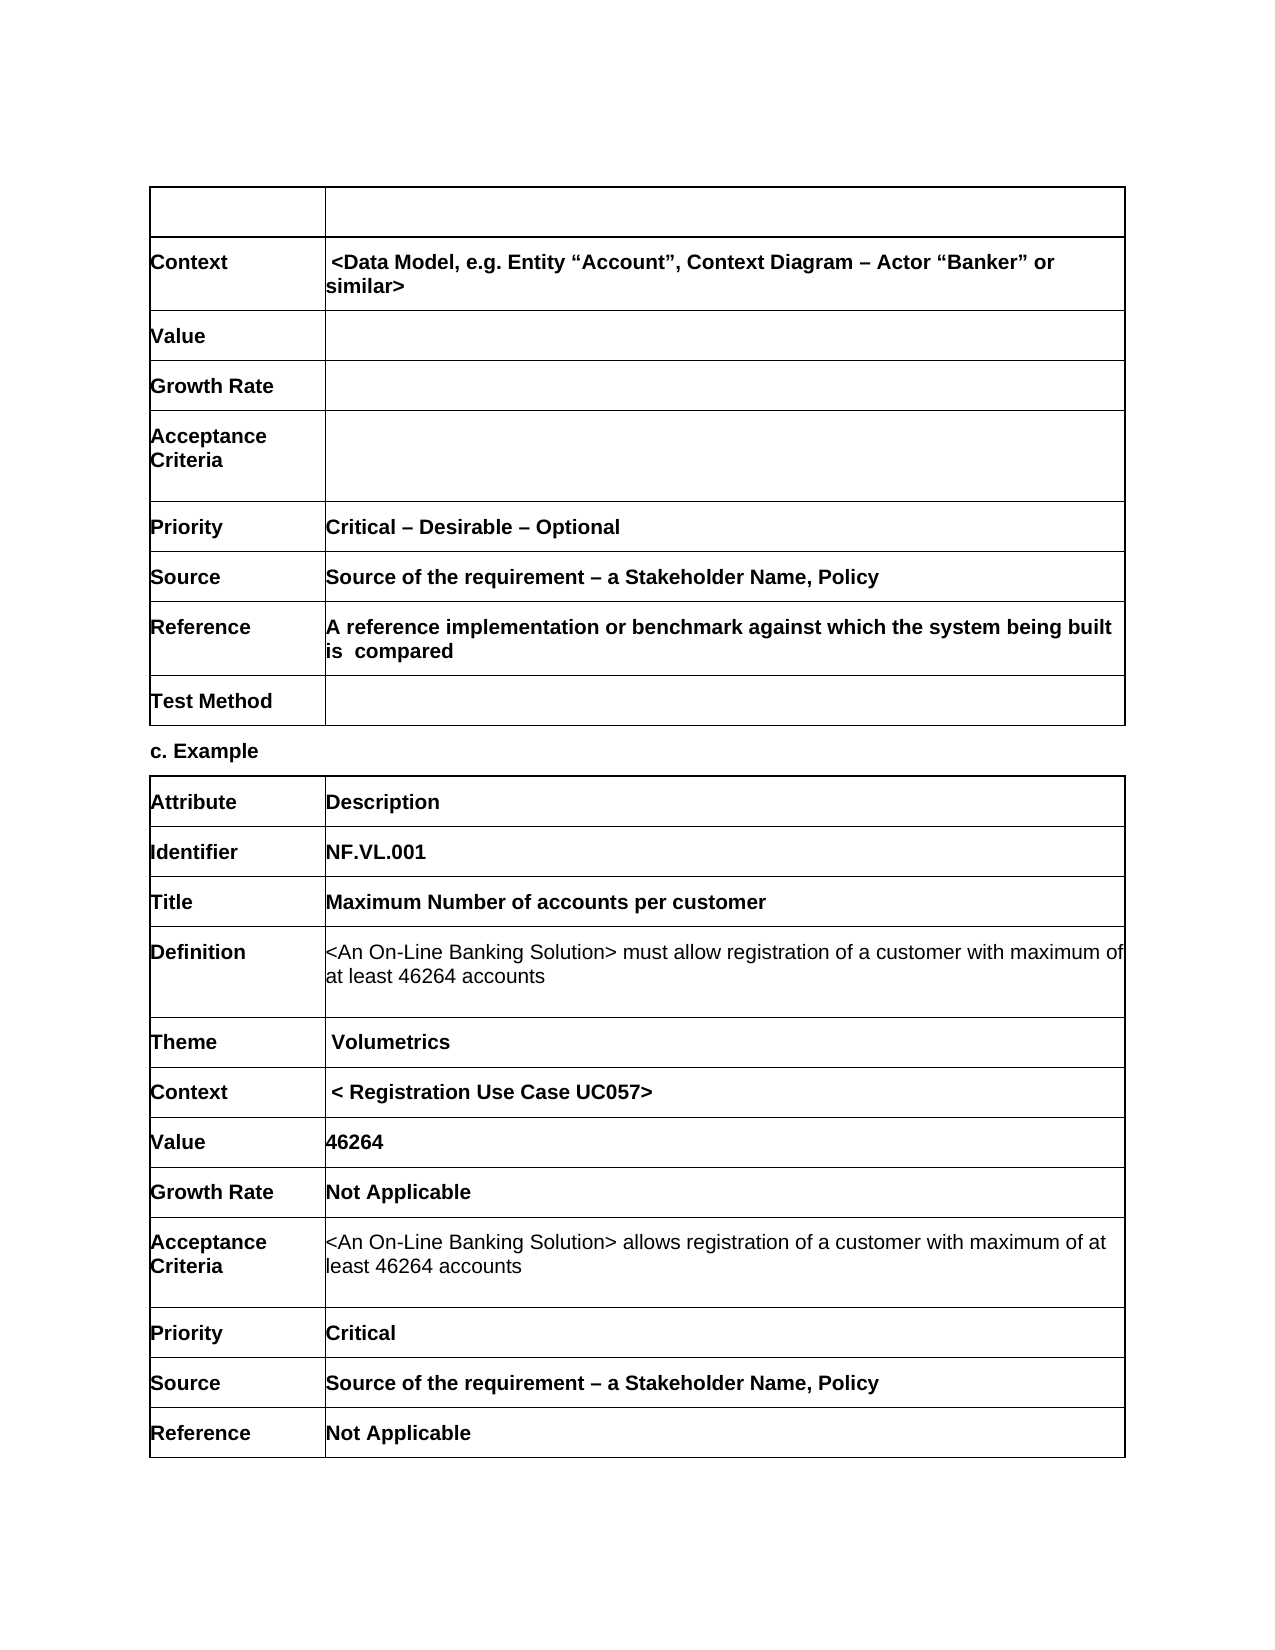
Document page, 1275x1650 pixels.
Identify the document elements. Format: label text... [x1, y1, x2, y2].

table_cell Acceptance Criteria [151, 1218, 325, 1307]
table_cell Source of the requirement – a Stakeholder Name, Policy [326, 552, 1124, 601]
table_cell Priority [151, 1308, 325, 1357]
table_cell <Data Model, e.g. Entity “Account”, Context Diagram – Actor “Banker” or similar> [326, 238, 1124, 310]
table_cell Volumetrics [326, 1018, 1124, 1067]
table_cell Critical [326, 1308, 1124, 1357]
table_cell Source [151, 1358, 325, 1407]
table_cell Identifier [151, 827, 325, 876]
table_cell Growth Rate [151, 1168, 325, 1217]
table_cell Growth Rate [151, 361, 325, 410]
text c. Example [150, 738, 1125, 762]
table_cell <An On-Line Banking Solution> must allow registration of a customer with maximum of at least 46264 accounts [326, 927, 1124, 1017]
table_cell < Registration Use Case UC057> [326, 1068, 1124, 1117]
table_cell A reference implementation or benchmark against which the system being built is compared [326, 602, 1124, 675]
table_cell Value [151, 311, 325, 360]
table_cell Test Method [151, 676, 325, 725]
table_cell Source [151, 552, 325, 601]
table_cell Source of the requirement – a Stakeholder Name, Policy [326, 1358, 1124, 1407]
table_cell NF.VL.001 [326, 827, 1124, 876]
table_cell Context [151, 238, 325, 310]
table_cell Definition [151, 927, 325, 1017]
table_cell Context [151, 1068, 325, 1117]
table_cell Acceptance Criteria [151, 411, 325, 501]
table_cell Not Applicable [326, 1168, 1124, 1217]
table_cell Maximum Number of accounts per customer [326, 877, 1124, 926]
table_cell Reference [151, 602, 325, 675]
table_cell 46264 [326, 1118, 1124, 1167]
table_cell [151, 188, 325, 236]
table_cell Title [151, 877, 325, 926]
table_header Attribute [151, 777, 325, 826]
table_cell Value [151, 1118, 325, 1167]
table_cell Not Applicable [326, 1408, 1124, 1457]
table_cell [326, 411, 1124, 501]
table_cell Theme [151, 1018, 325, 1067]
table_cell <An On-Line Banking Solution> allows registration of a customer with maximum of at least 46264 accounts [326, 1218, 1124, 1307]
table_cell Reference [151, 1408, 325, 1457]
table_cell Critical – Desirable – Optional [326, 502, 1124, 551]
table_cell [326, 361, 1124, 410]
table_cell [326, 311, 1124, 360]
table_cell [326, 188, 1124, 236]
table_header Description [326, 777, 1124, 826]
table_cell Priority [151, 502, 325, 551]
table_cell [326, 676, 1124, 725]
